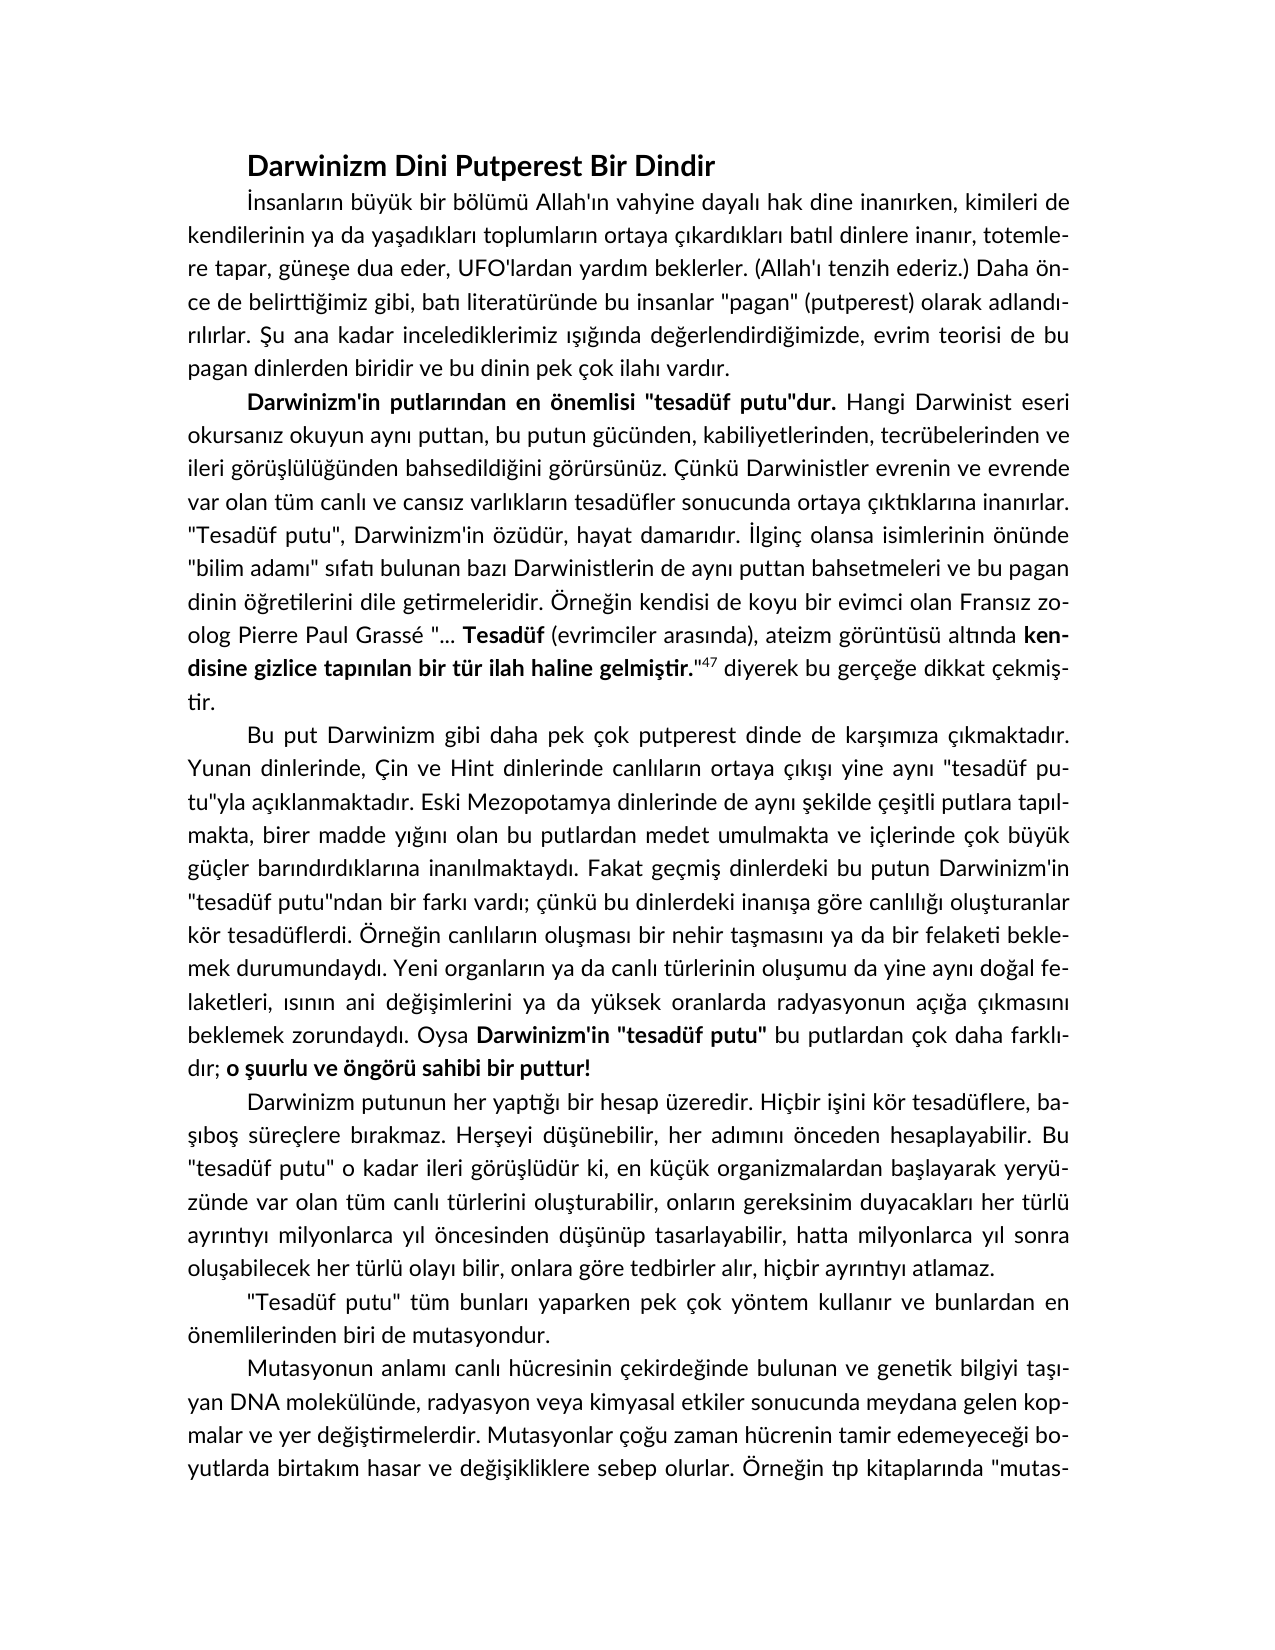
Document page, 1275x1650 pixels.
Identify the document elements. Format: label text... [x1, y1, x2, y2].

text Dar­wi­nizm pu­tu­nun her yap­tı­ğı bir he­sap üze­re­dir. Hiç­bir işi­ni kör te­sa­düf­le­re, ba­şı­boş sü­reç­le­re bı­rak­maz. Her­şe­yi dü­şü­ne­bi­lir, her adı­mı­nı ön­ce­den he­sap­la­ya­bi­lir. Bu "te­sa­düf pu­tu" o ka­dar ile­ri gö­rüş­lü­dür ki, en kü­çük or­ga­niz­ma­lar­dan baş­la­ya­rak yer­yü­zün­de var olan tüm can­lı tür­le­ri­ni oluş­tu­ra­bi­lir, on­la­rın ge­rek­si­nim du­ya­cak­la­rı her tür­lü ay­rın­tı­yı mil­yon­lar­ca yıl ön­ce­sin­den dü­şü­nüp ta­sar­la­ya­bi­lir, hat­ta mil­yon­lar­ca yıl son­ra olu­şa­bi­le­cek her tür­lü ola­yı bi­lir, on­la­ra gö­re ted­bir­ler alır, hiç­bir ay­rın­tı­yı at­la­maz. [187, 1083, 1070, 1283]
text İn­san­la­rın bü­yük bir bö­lü­mü Al­lah'ın vah­yi­ne da­ya­lı hak di­ne ina­nır­ken, ki­mi­le­ri de ken­di­le­ri­nin ya da ya­şa­dık­la­rı top­lum­la­rın or­ta­ya çı­kar­dık­la­rı ba­tıl din­le­re ina­nır, to­tem­le­re ta­par, gü­ne­şe dua eder, UFO'lar­dan yar­dım bek­ler­ler. (Allah'ı tenzih ederiz.) Da­ha ön­ce de be­lirt­ti­ği­miz gi­bi, ba­tı li­te­ra­tü­rün­de bu in­san­lar "pa­gan" (put­pe­rest) ola­rak ad­lan­dı­rı­lır­lar. Şu ana ka­dar in­ce­le­dik­le­ri­miz ışı­ğın­da de­ğer­len­dir­di­ği­miz­de, ev­rim te­ori­si de bu pa­gan din­ler­den bi­ri­dir ve bu di­nin pek çok ila­hı var­dır. [187, 183, 1070, 383]
text "Te­sa­düf pu­tu" tüm bun­la­rı ya­par­ken pek çok yön­tem kul­la­nır ve bun­lar­dan en önem­li­le­rin­den bi­ri de mu­tas­yon­dur. [187, 1283, 1070, 1350]
text Bu put Dar­wi­nizm gi­bi da­ha pek çok put­pe­rest din­de de kar­şı­mı­za çık­mak­ta­dır. Yu­nan din­le­rin­de, Çin ve Hint din­le­rin­de can­lı­la­rın or­ta­ya çı­kı­şı yi­ne ay­nı "te­sa­düf pu­tu"yla açık­lan­mak­ta­dır. Es­ki Me­zo­po­tam­ya din­le­rin­de de ay­nı şe­kil­de çe­şit­li put­la­ra ta­pıl­mak­ta, bi­rer mad­de yı­ğı­nı olan bu put­lar­dan me­det umul­mak­ta ve iç­le­rin­de çok bü­yük güç­ler ba­rın­dır­dık­la­rı­na ina­nıl­mak­tay­dı. Fa­kat geç­miş din­ler­de­ki bu pu­tun Dar­wi­nizm'in "te­sa­düf pu­tu"ndan bir far­kı var­dı; çün­kü bu din­ler­de­ki ina­nı­şa gö­re can­lı­lı­ğı oluş­tu­ran­lar kör te­sa­düf­ler­di. Ör­ne­ğin can­lı­la­rın oluş­ma­sı bir ne­hir taş­ma­sı­nı ya da bir fe­la­ke­ti bek­le­mek du­ru­mun­day­dı. Ye­ni or­gan­la­rın ya da can­lı tür­le­ri­nin olu­şu­mu da yi­ne ay­nı do­ğal fe­la­ket­le­ri, ısı­nın ani de­ği­şim­le­ri­ni ya da yük­sek oran­lar­da rad­yas­yo­nun açı­ğa çık­ma­sı­nı bek­le­mek zo­run­day­dı. Oy­sa Dar­wi­nizm'in "te­sa­düf pu­tu" bu put­lar­dan çok da­ha fark­lı­dır; o şu­ur­lu ve ön­gö­rü sa­hi­bi bir put­tur! [187, 717, 1070, 1083]
text Mu­tas­yo­nun an­la­mı can­lı hüc­re­si­nin çe­kir­de­ğin­de bu­lu­nan ve ge­ne­tik bil­gi­yi ta­şı­yan DNA mo­le­kü­lün­de, rad­yas­yon ve­ya kim­ya­sal et­ki­ler so­nu­cun­da mey­da­na ge­len kop­ma­lar ve yer de­ğiş­tir­me­ler­dir. Mu­tas­yon­lar ço­ğu za­man hüc­re­nin ta­mir ede­me­ye­ce­ği bo­yut­lar­da bir­ta­kım ha­sar ve de­ği­şik­lik­le­re se­bep olur­lar. Ör­ne­ğin tıp ki­tap­la­rın­da "mu­tas­ [187, 1350, 1070, 1483]
text Dar­wi­nizm Di­ni Put­pe­rest Bir Din­dir [187, 150, 1070, 183]
text Dar­wi­nizm'in put­la­rın­dan en önem­li­si "te­sa­düf pu­tu"dur. Han­gi Dar­wi­nist ese­ri okur­sa­nız oku­yun ay­nı put­tan, bu pu­tun gü­cün­den, ka­bi­li­yet­le­rin­den, tec­rü­be­le­rin­den ve ile­ri gö­rüş­lü­lü­ğün­den bah­se­dil­di­ği­ni gö­rür­sü­nüz. Çün­kü Dar­wi­nist­ler ev­re­nin ve ev­ren­de var olan tüm can­lı ve can­sız var­lık­la­rın te­sa­düf­ler so­nu­cun­da or­ta­ya çık­tık­la­rı­na ina­nır­lar. "Te­sa­düf pu­tu", Dar­wi­nizm'in özü­dür, ha­yat da­ma­rı­dır. İl­ginç olan­sa isim­le­ri­nin önün­de "bi­lim ada­mı" sı­fa­tı bu­lu­nan ba­zı Dar­wi­nist­le­rin de ay­nı put­tan bah­set­me­le­ri ve bu pa­gan di­nin öğ­re­ti­le­ri­ni di­le ge­tir­me­le­ri­dir. Ör­ne­ğin ken­di­si de ko­yu bir evim­ci olan Fran­sız zo­olog Pi­er­re Pa­ul Gras­sé "... Te­sa­düf (ev­rim­ci­ler ara­sın­da), ate­izm gö­rün­tü­sü al­tın­da ken­di­si­ne giz­li­ce ta­pı­nı­lan bir tür ilah ha­li­ne gel­miş­tir."47 di­ye­rek bu ger­çe­ğe dik­kat çek­miş­tir. [187, 383, 1070, 717]
